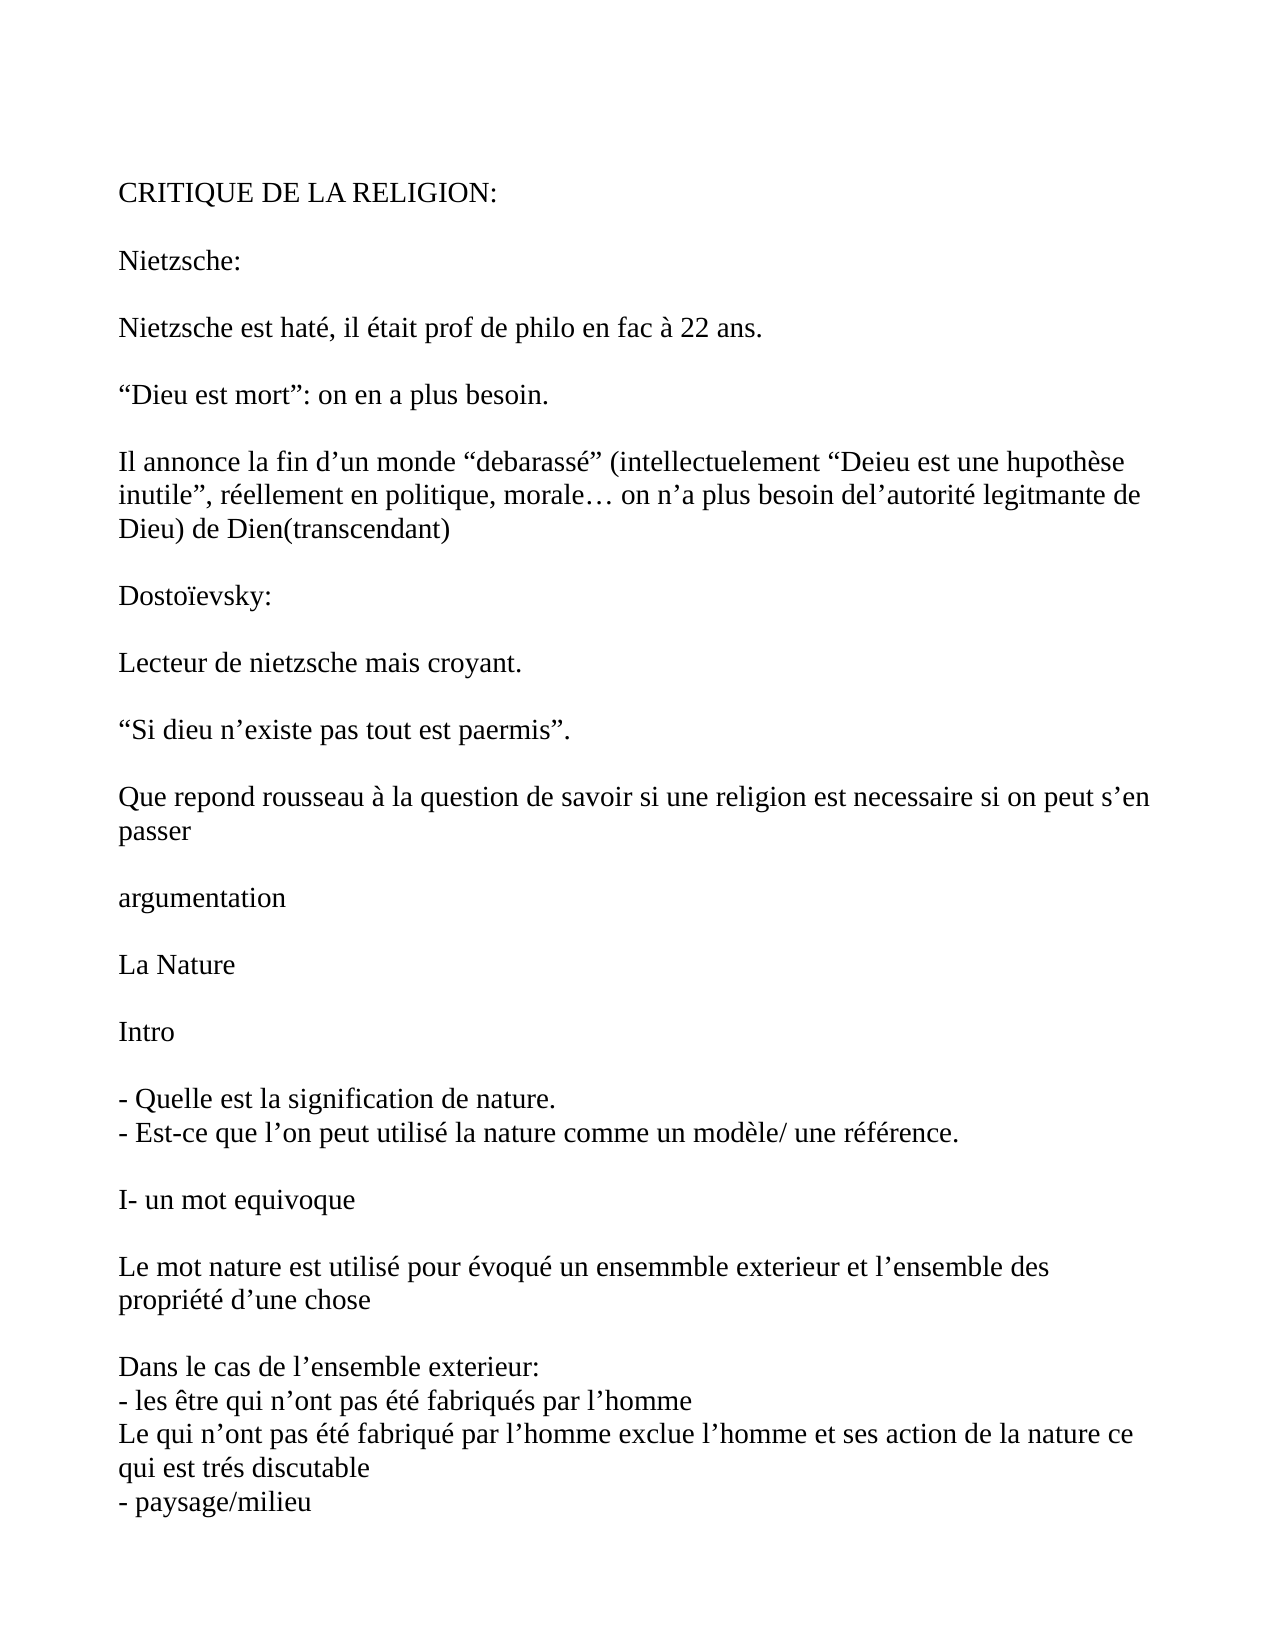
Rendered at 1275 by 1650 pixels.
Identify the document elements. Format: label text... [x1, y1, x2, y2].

text “Si dieu n’existe pas tout est paermis”. [118, 712, 1157, 746]
text I- un mot equivoque [118, 1182, 1157, 1215]
text Il annonce la fin d’un monde “debarassé” (intellectuelement “Deieu est une hupothèse inutile”, réellement en politique, morale… on n’a plus besoin del’autorité legitmante de Dieu) de Dien(transcendant) [118, 444, 1157, 544]
text CRITIQUE DE LA RELIGION: [118, 176, 1157, 209]
text - Quelle est la signification de nature. [118, 1081, 1157, 1115]
text “Dieu est mort”: on en a plus besoin. [118, 377, 1157, 410]
text Nietzsche est haté, il était prof de philo en fac à 22 ans. [118, 310, 1157, 343]
text Dostoïevsky: [118, 578, 1157, 612]
text - Est-ce que l’on peut utilisé la nature comme un modèle/ une référence. [118, 1115, 1157, 1148]
text Que repond rousseau à la question de savoir si une religion est necessaire si on peut s’en passer [118, 779, 1157, 846]
text Nietzsche: [118, 243, 1157, 276]
text Dans le cas de l’ensemble exterieur: [118, 1349, 1157, 1383]
text La Nature [118, 947, 1157, 981]
text - paysage/milieu [118, 1484, 1157, 1517]
text - les être qui n’ont pas été fabriqués par l’homme [118, 1383, 1157, 1417]
text Le qui n’ont pas été fabriqué par l’homme exclue l’homme et ses action de la nature ce qui est trés discutable [118, 1417, 1157, 1484]
text Le mot nature est utilisé pour évoqué un ensemmble exterieur et l’ensemble des propriété d’une chose [118, 1249, 1157, 1316]
text argumentation [118, 880, 1157, 913]
text Intro [118, 1014, 1157, 1048]
text Lecteur de nietzsche mais croyant. [118, 645, 1157, 679]
